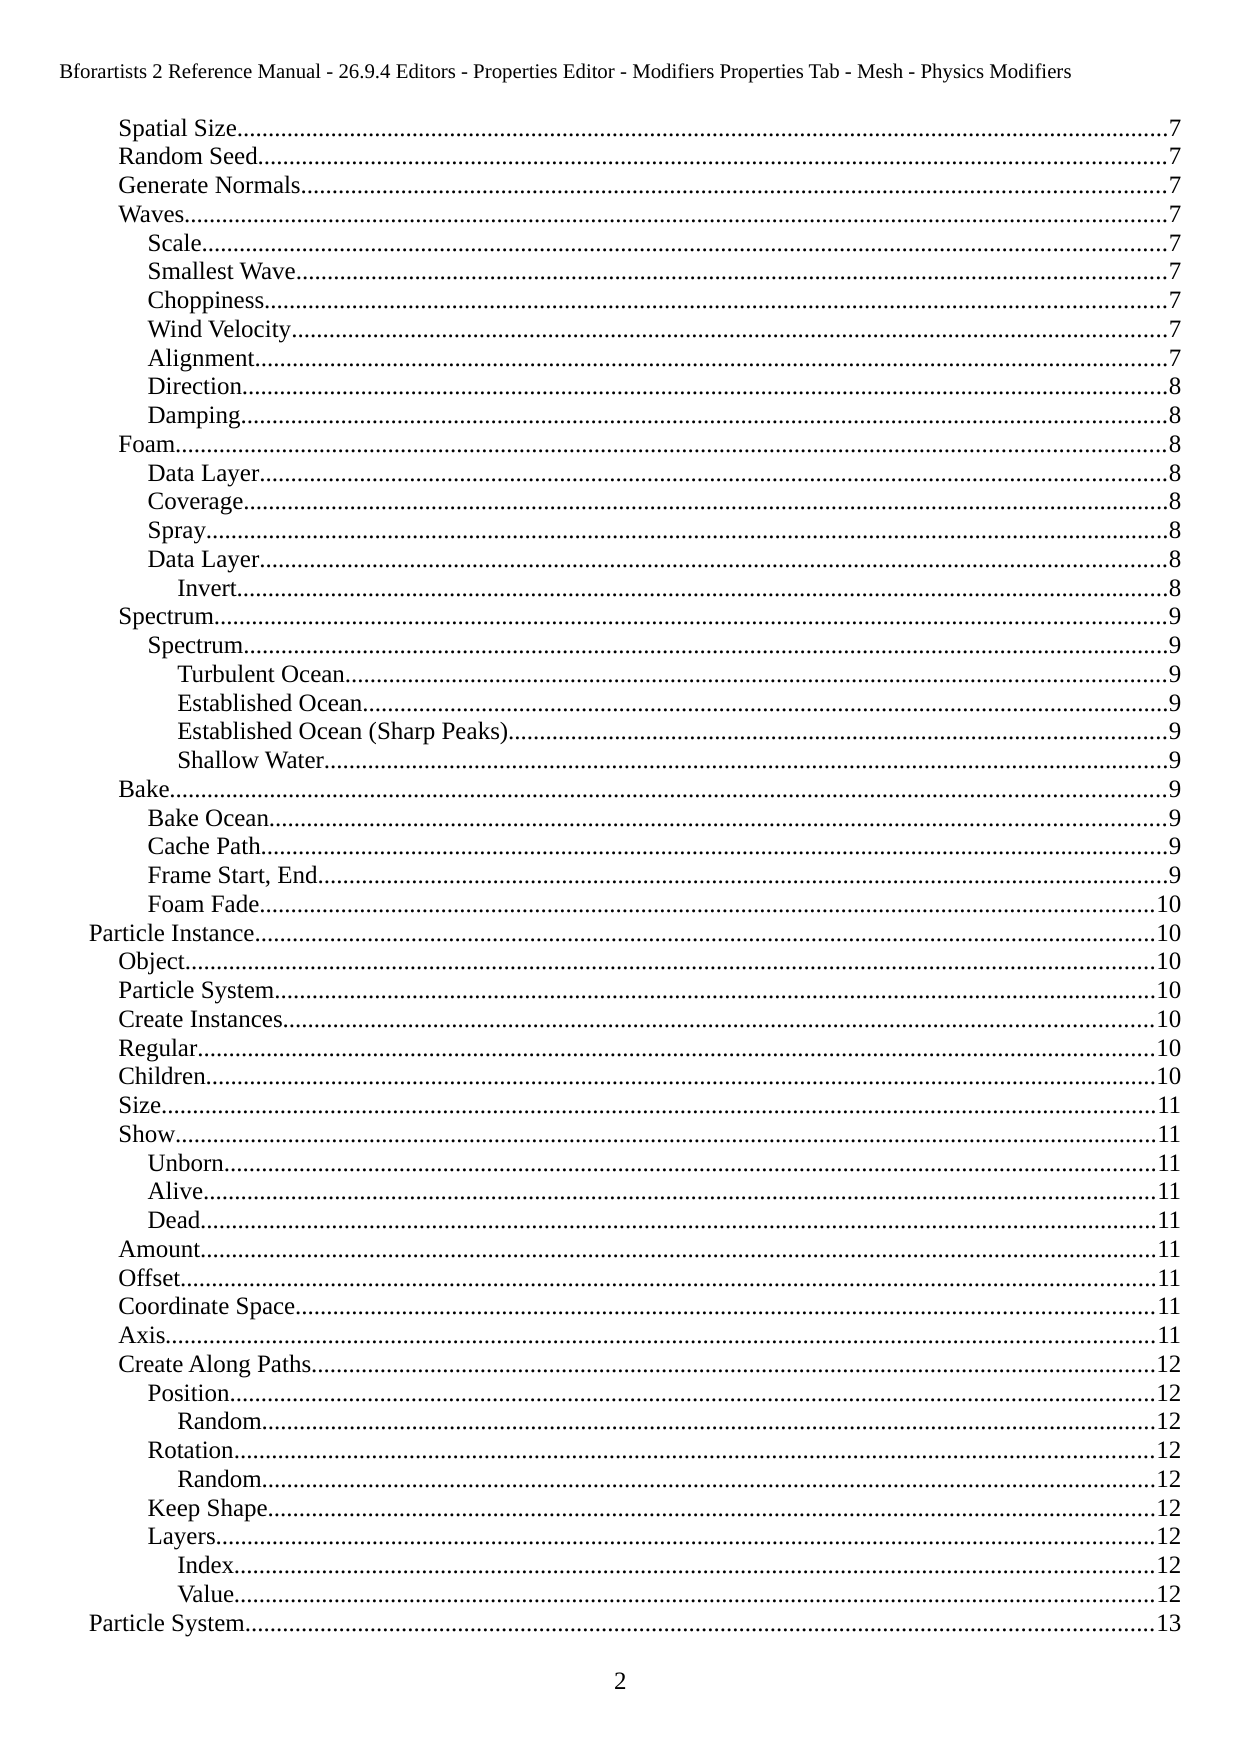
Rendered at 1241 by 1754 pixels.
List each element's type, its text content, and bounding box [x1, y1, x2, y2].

text Spatial Size 7 [118, 113, 1181, 141]
text Coverage 8 [147, 486, 1181, 515]
text Random Seed 7 [118, 141, 1181, 170]
text Waves 7 [118, 199, 1181, 228]
text Spectrum 9 [118, 601, 1181, 630]
text Random 12 [177, 1406, 1181, 1435]
text Choppiness 7 [147, 285, 1181, 314]
text Axis 11 [118, 1320, 1181, 1349]
text Turbulent Ocean 9 [177, 659, 1181, 688]
text Create Instances 10 [118, 1004, 1181, 1033]
text Spectrum 9 [147, 630, 1181, 659]
text Random 12 [177, 1464, 1181, 1493]
text Coordinate Space 11 [118, 1291, 1181, 1320]
text Cache Path 9 [147, 831, 1181, 860]
text Keep Shape 12 [147, 1493, 1181, 1521]
text Layers 12 [147, 1521, 1181, 1550]
text Dead 11 [147, 1205, 1181, 1234]
text Scale 7 [147, 228, 1181, 256]
text Direction 8 [147, 371, 1181, 400]
text Data Layer 8 [147, 544, 1181, 573]
text Alignment 7 [147, 343, 1181, 371]
text Alive 11 [147, 1176, 1181, 1205]
text Object 10 [118, 946, 1181, 975]
text Smallest Wave 7 [147, 256, 1181, 285]
text Create Along Paths 12 [118, 1349, 1181, 1378]
text Amount 11 [118, 1234, 1181, 1263]
text Invert 8 [177, 573, 1181, 601]
text Shallow Water 9 [177, 745, 1181, 774]
text Foam Fade 10 [147, 889, 1181, 918]
text Children 10 [118, 1061, 1181, 1090]
text Damping 8 [147, 400, 1181, 429]
text Bake Ocean 9 [147, 803, 1181, 831]
text Frame Start, End 9 [147, 860, 1181, 889]
text Data Layer 8 [147, 458, 1181, 486]
text Established Ocean 9 [177, 688, 1181, 716]
text Spray 8 [147, 515, 1181, 544]
text Offset 11 [118, 1263, 1181, 1291]
text Generate Normals 7 [118, 170, 1181, 199]
text Position 12 [147, 1378, 1181, 1406]
text Show 11 [118, 1119, 1181, 1148]
text Bake 9 [118, 774, 1181, 803]
text Size 11 [118, 1090, 1181, 1119]
text Unborn 11 [147, 1148, 1181, 1176]
text Foam 8 [118, 429, 1181, 458]
text Regular 10 [118, 1033, 1181, 1061]
text Value 12 [177, 1579, 1181, 1608]
text Index 12 [177, 1550, 1181, 1579]
text Particle System 10 [118, 975, 1181, 1004]
text Particle Instance 10 [88, 918, 1181, 946]
text Rotation 12 [147, 1435, 1181, 1464]
text Particle System 13 [88, 1608, 1181, 1636]
text Established Ocean (Sharp Peaks) 9 [177, 716, 1181, 745]
text Wind Velocity 7 [147, 314, 1181, 343]
